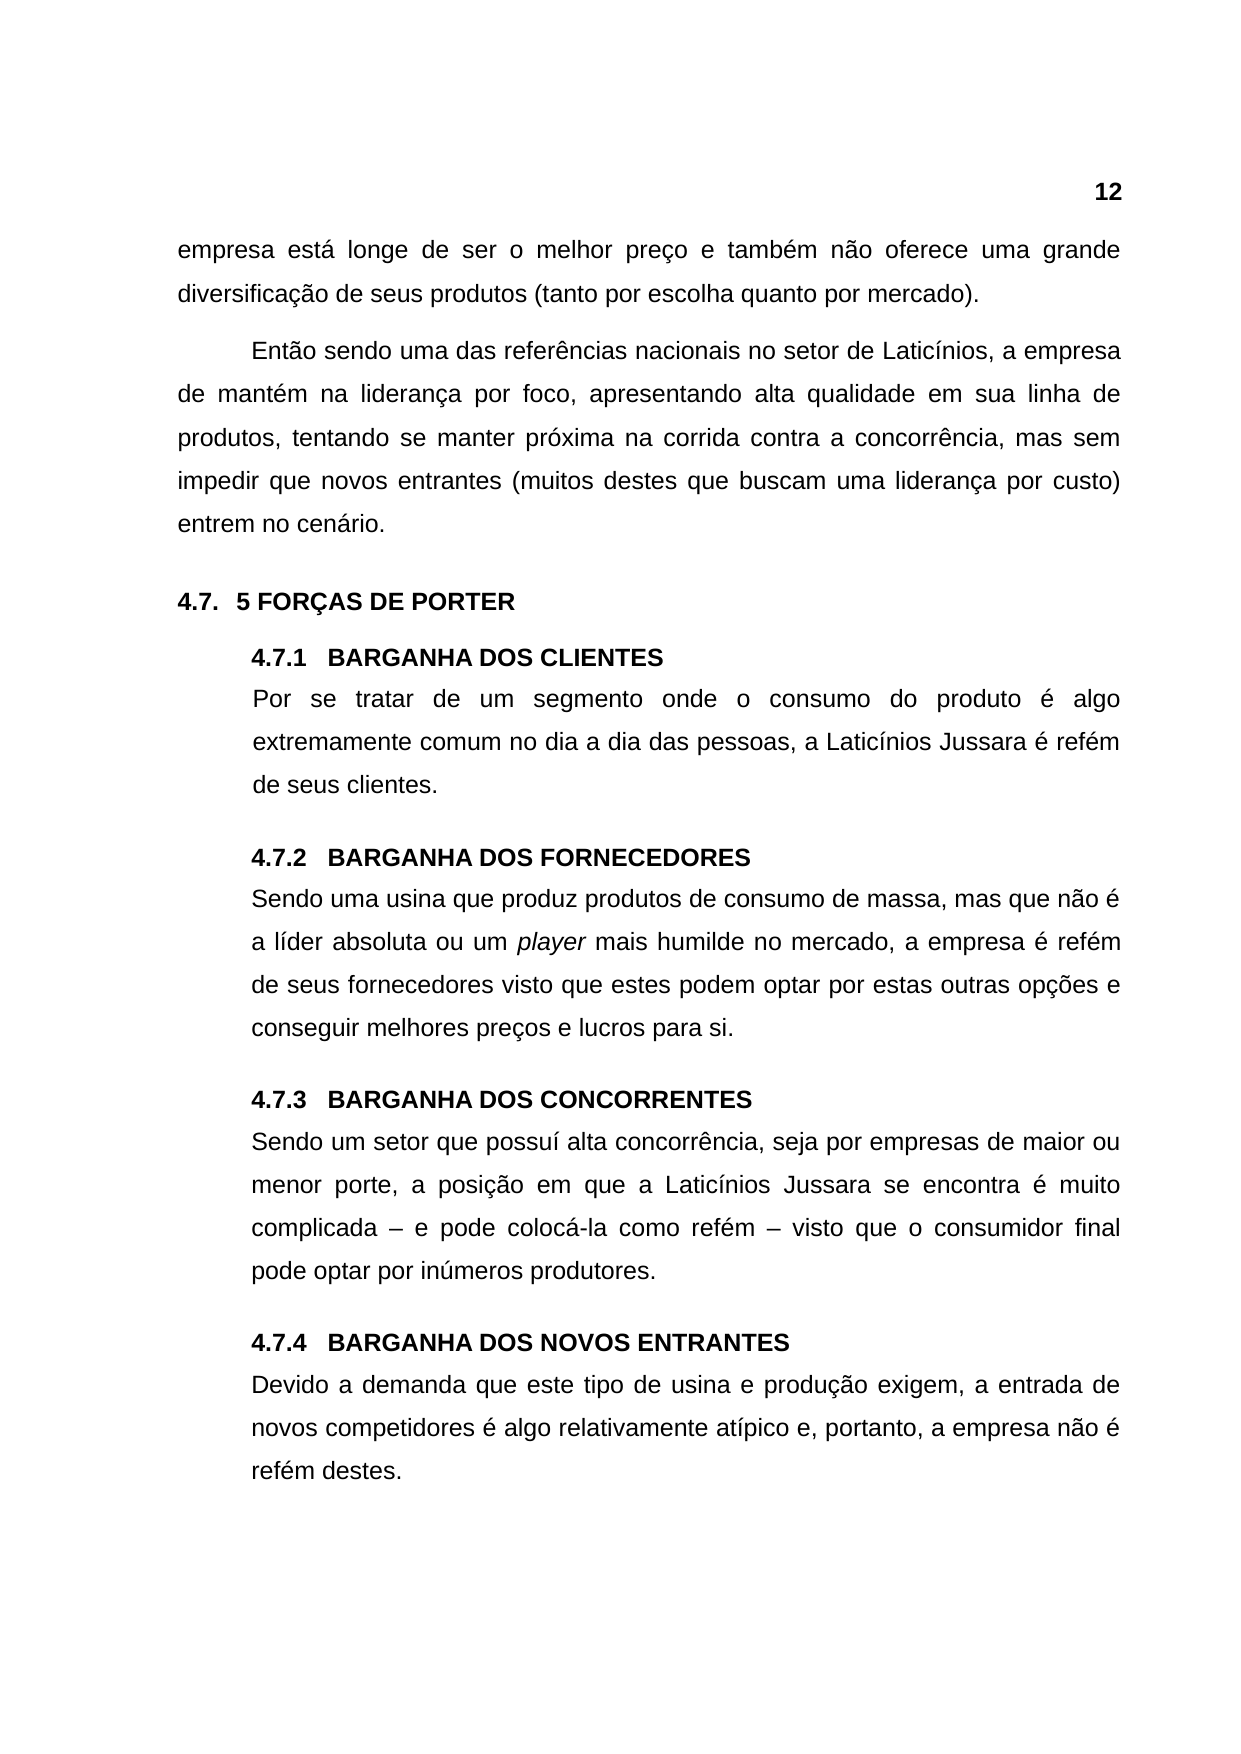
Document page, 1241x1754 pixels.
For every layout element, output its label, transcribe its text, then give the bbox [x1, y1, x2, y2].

text Sendo uma usina que produz produtos de consumo de massa, mas que não é a líder absoluta ou um player mais humilde no mercado, a empresa é refém de seus fornecedores visto que estes podem optar por estas outras opções e conseguir melhores preços e lucros para si. [251, 884, 1122, 1042]
subtitle Barganha dos Novos Entrantes [251, 1328, 1122, 1357]
text empresa está longe de ser o melhor preço e também não oferece uma grande diversificação de seus produtos (tanto por escolha quanto por mercado). [177, 235, 1122, 307]
subtitle 5 FORÇAS DE PORTER [177, 587, 1122, 616]
text Devido a demanda que este tipo de usina e produção exigem, a entrada de novos competidores é algo relativamente atípico e, portanto, a empresa não é refém destes. [251, 1370, 1122, 1485]
subtitle Barganha dos Clientes [251, 643, 1122, 672]
list Por se tratar de um segmento onde o consumo do produto é algo extremamente comum no dia a dia das pessoas, a Laticínios Jussara é refém de seus clientes. [215, 684, 1122, 799]
subtitle Barganha dos Fornecedores [251, 843, 1122, 871]
text Então sendo uma das referências nacionais no setor de Laticínios, a empresa de mantém na liderança por foco, apresentando alta qualidade em sua linha de produtos, tentando se manter próxima na corrida contra a concorrência, mas sem impedir que novos entrantes (muitos destes que buscam uma liderança por custo) entrem no cenário. [177, 336, 1122, 537]
text Sendo um setor que possuí alta concorrência, seja por empresas de maior ou menor porte, a posição em que a Laticínios Jussara se encontra é muito complicada – e pode colocá-la como refém – visto que o consumidor final pode optar por inúmeros produtores. [251, 1127, 1122, 1285]
subtitle Barganha dos Concorrentes [251, 1086, 1122, 1114]
